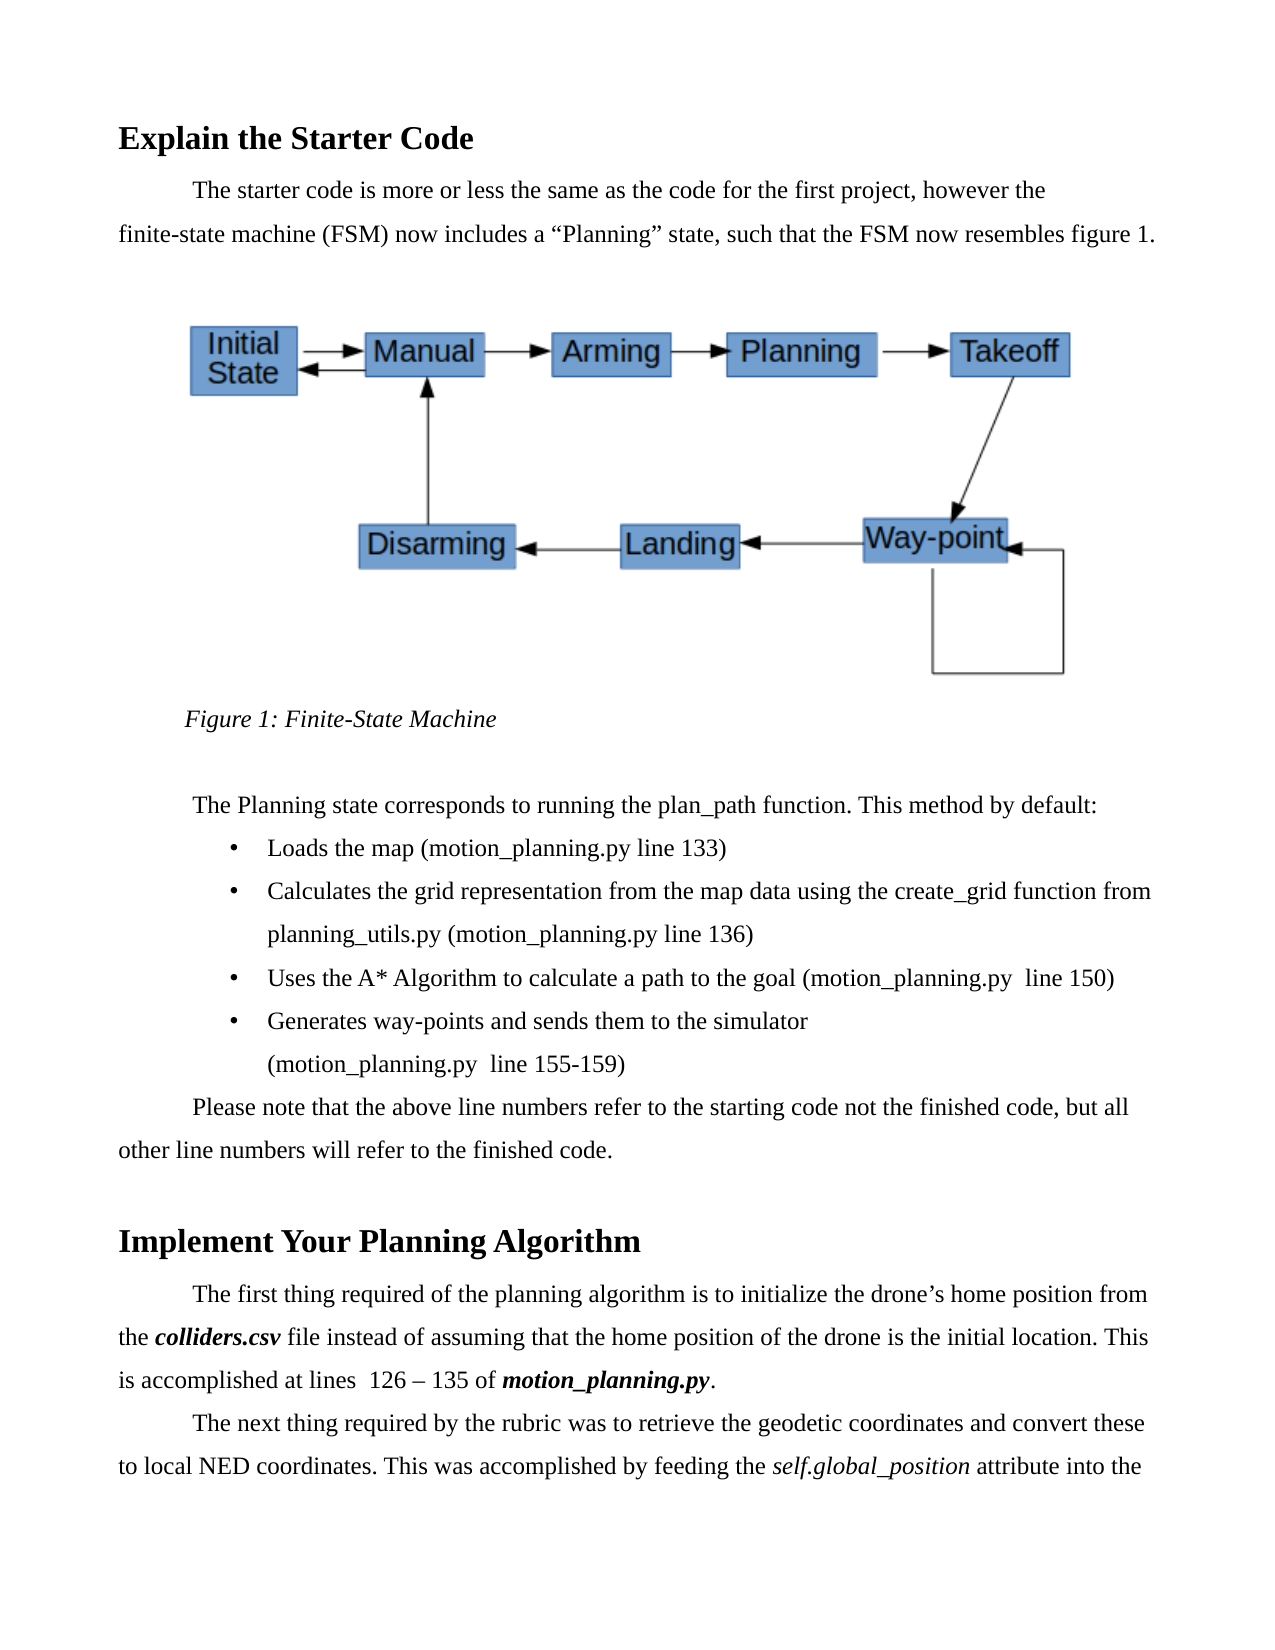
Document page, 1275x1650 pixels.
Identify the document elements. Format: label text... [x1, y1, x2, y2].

text The first thing required of the planning algorithm is to initialize the drone’s home position from the colliders.csv file instead of assuming that the home position of the drone is the initial location. This is accomplished at lines 126 – 135 of motion_planning.py. [118, 1279, 1157, 1394]
list Uses the A* Algorithm to calculate a path to the goal (motion_planning.py line 150) [229, 963, 1157, 991]
list Generates way-points and sends them to the simulator [229, 1006, 1157, 1034]
text Figure 1: Finite-State Machine [184, 699, 1091, 733]
text The starter code is more or less the same as the code for the first project, however the [118, 176, 1157, 204]
text Explain the Starter Code [118, 118, 1157, 156]
text Implement Your Planning Algorithm [118, 1221, 1157, 1260]
list Loads the map (motion_planning.py line 133) [229, 833, 1157, 862]
list (motion_planning.py line 155-159) [229, 1049, 1157, 1078]
text The Planning state corresponds to running the plan_path function. This method by default: [118, 790, 1157, 819]
picture [184, 317, 1091, 699]
list Calculates the grid representation from the map data using the create_grid function from planning_utils.py (motion_planning.py line 136) [229, 876, 1157, 948]
text The next thing required by the rubric was to retrieve the geodetic coordinates and convert these to local NED coordinates. This was accomplished by feeding the self.global_position attribute into the [118, 1408, 1157, 1480]
text finite-state machine (FSM) now includes a “Planning” state, such that the FSM now resembles figure 1. [118, 219, 1157, 247]
text Please note that the above line numbers refer to the starting code not the finished code, but all other line numbers will refer to the finished code. [118, 1092, 1157, 1164]
